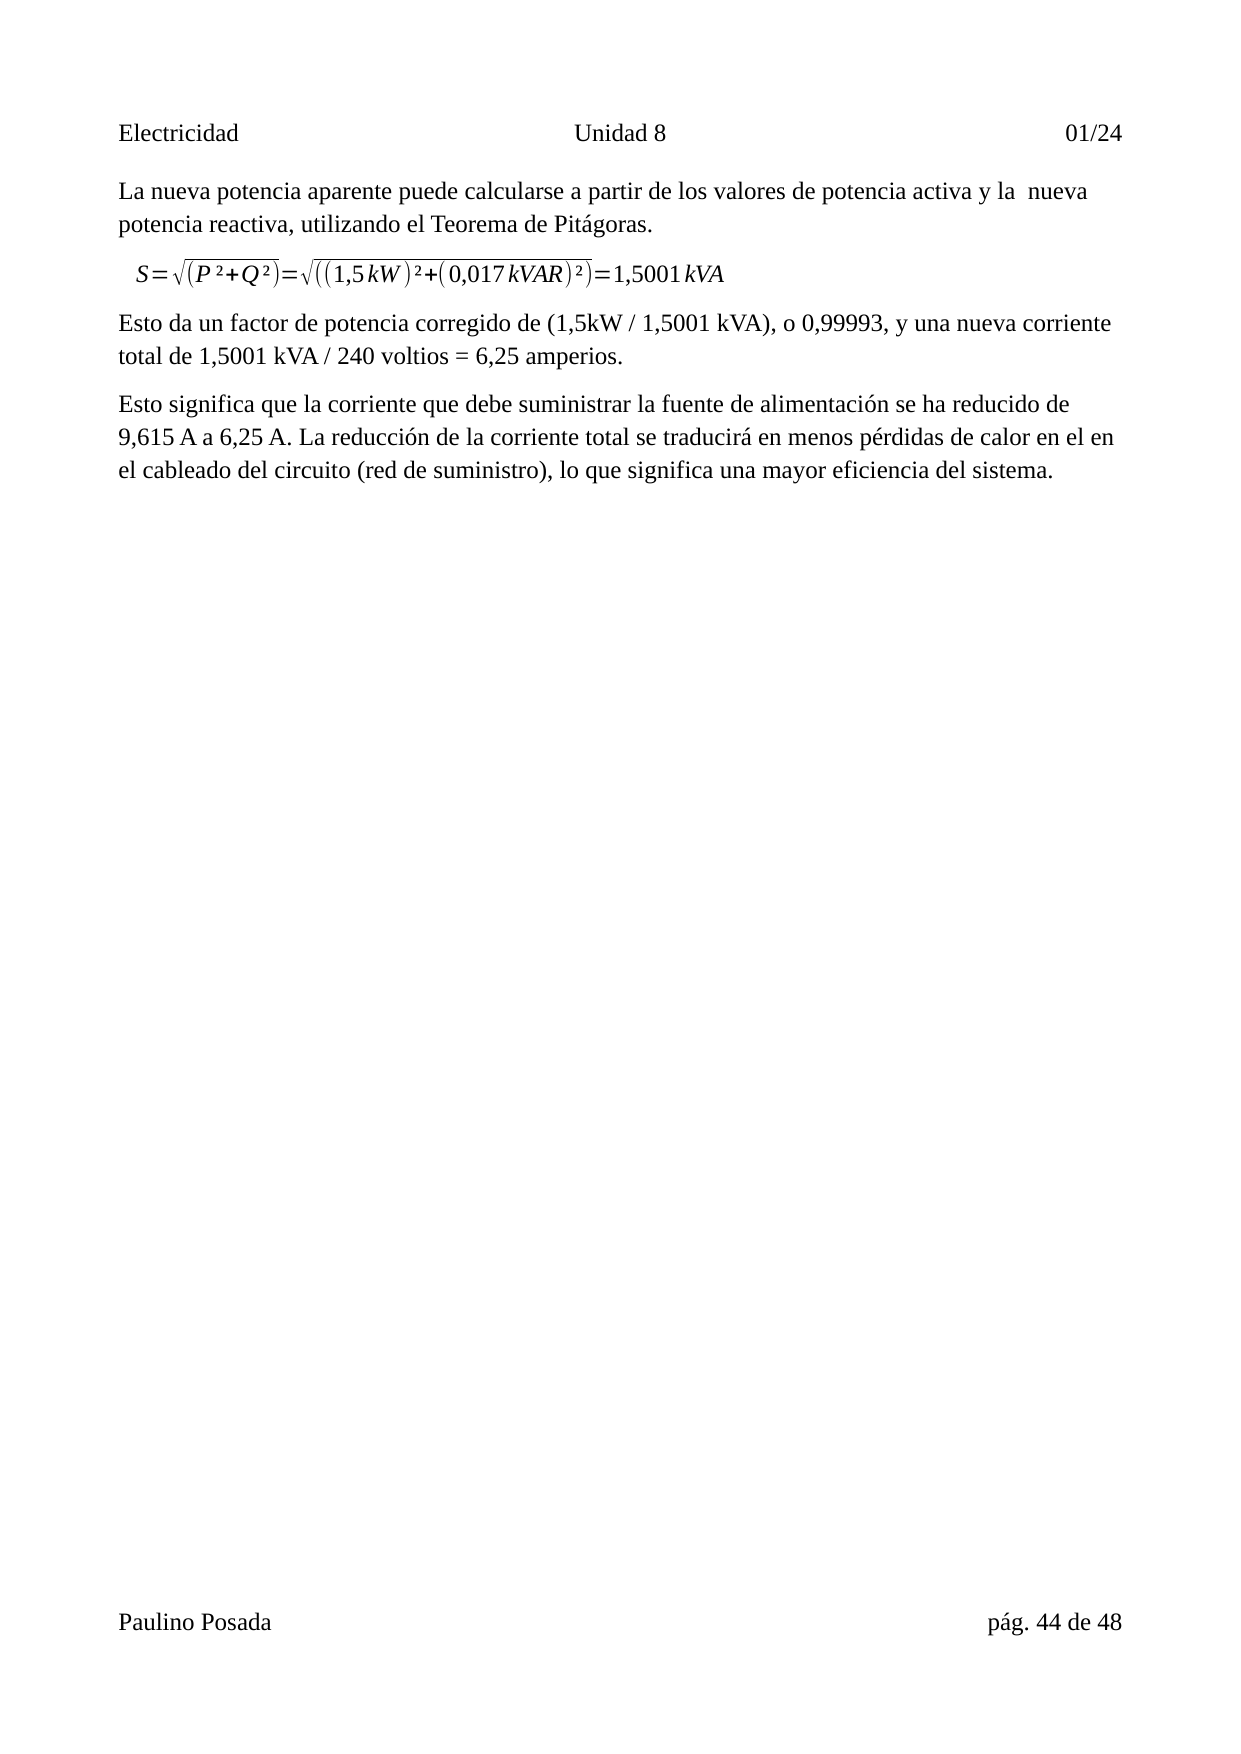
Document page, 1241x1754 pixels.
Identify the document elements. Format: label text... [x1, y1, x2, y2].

text Esto significa que la corriente que debe suministrar la fuente de alimentación se ha reducido de 9,615 A a 6,25 A. La reducción de la corriente total se traducirá en menos pérdidas de calor en el en el cableado del circuito (red de suministro), lo que significa una mayor eficiencia del sistema. [118, 389, 1122, 483]
text La nueva potencia aparente puede calcularse a partir de los valores de potencia activa y la nueva potencia reactiva, utilizando el Teorema de Pitágoras. [118, 176, 1122, 238]
text Esto da un factor de potencia corregido de (1,5kW / 1,5001 kVA), o 0,99993, y una nueva corriente total de 1,5001 kVA / 240 voltios = 6,25 amperios. [118, 308, 1122, 370]
